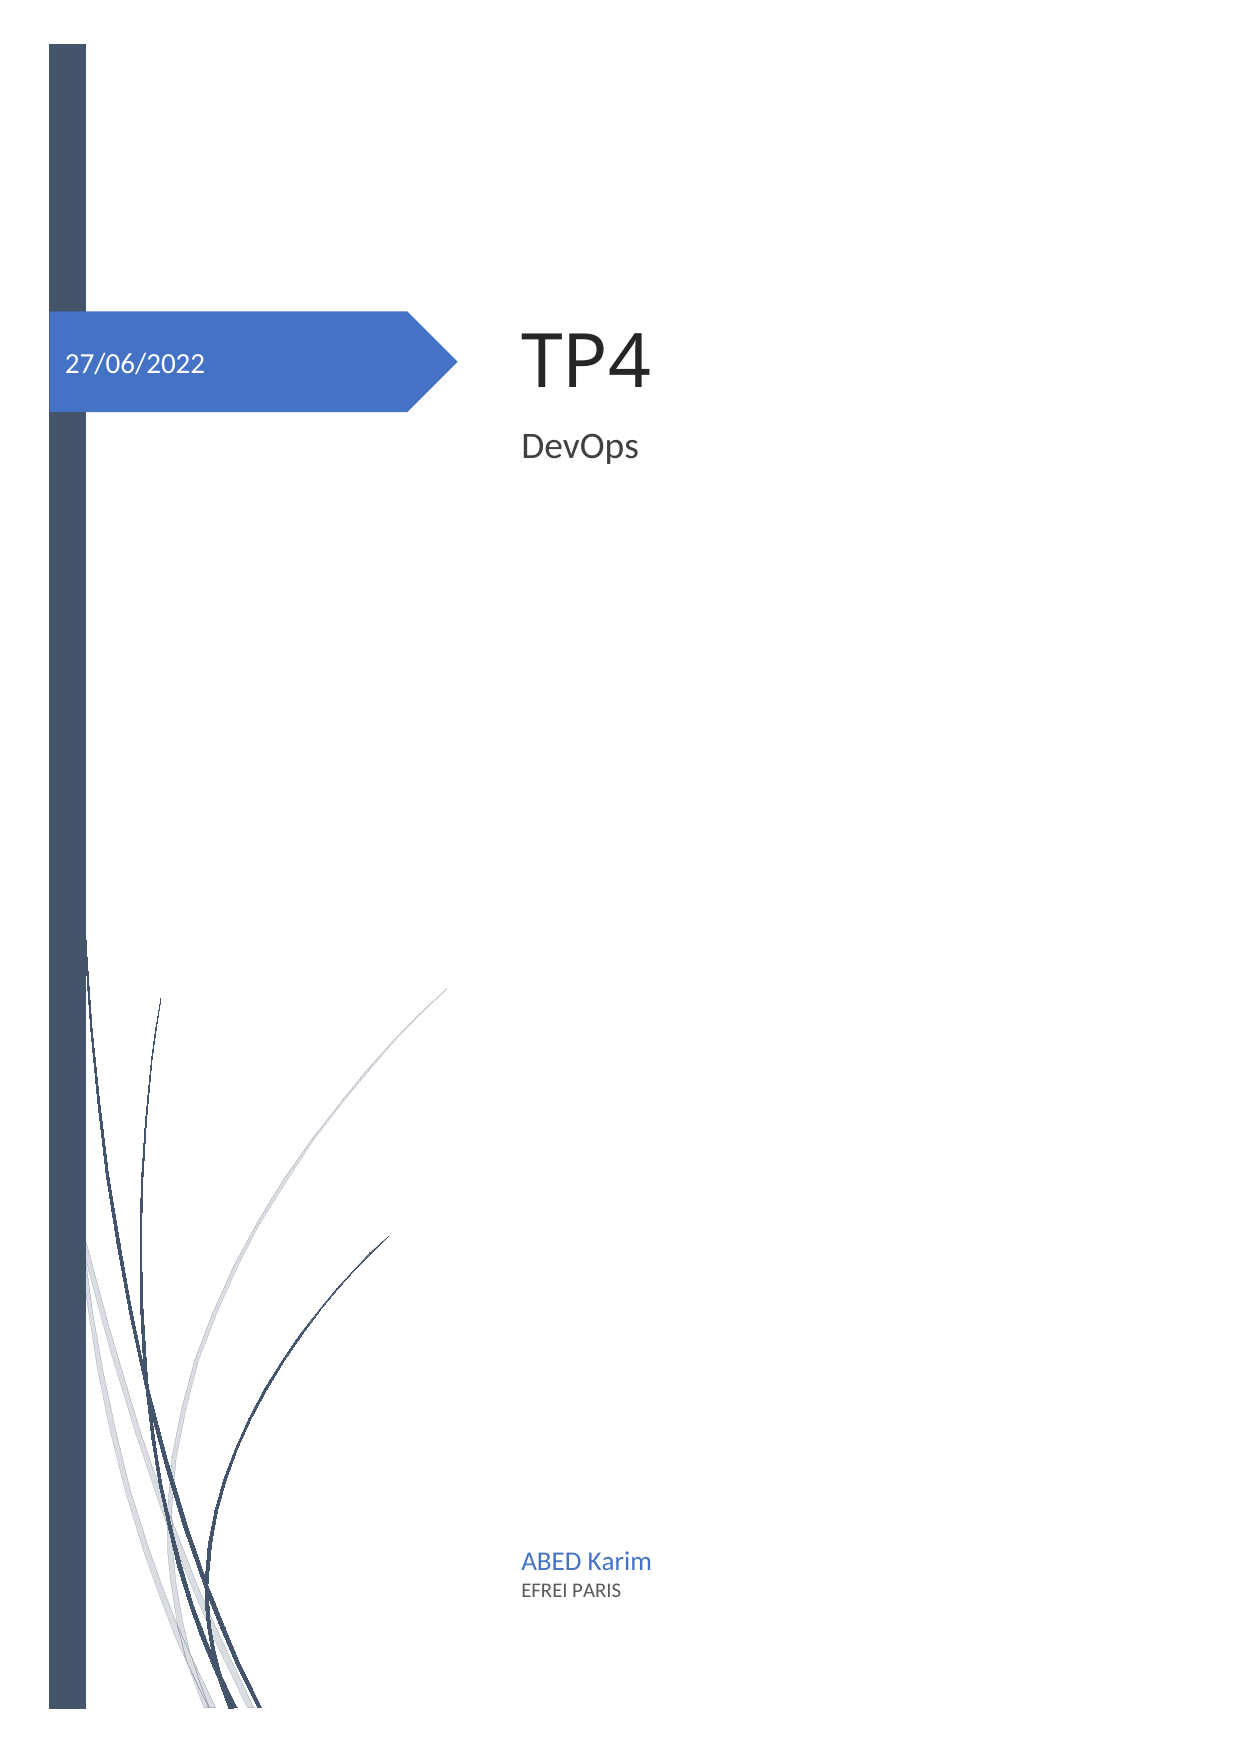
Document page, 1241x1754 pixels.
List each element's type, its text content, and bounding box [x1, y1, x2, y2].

text EFREI PARIS [521, 1577, 1079, 1603]
text DevOps [521, 422, 1078, 467]
text TP4 [521, 307, 1078, 409]
text ABED Karim [521, 1544, 1079, 1577]
